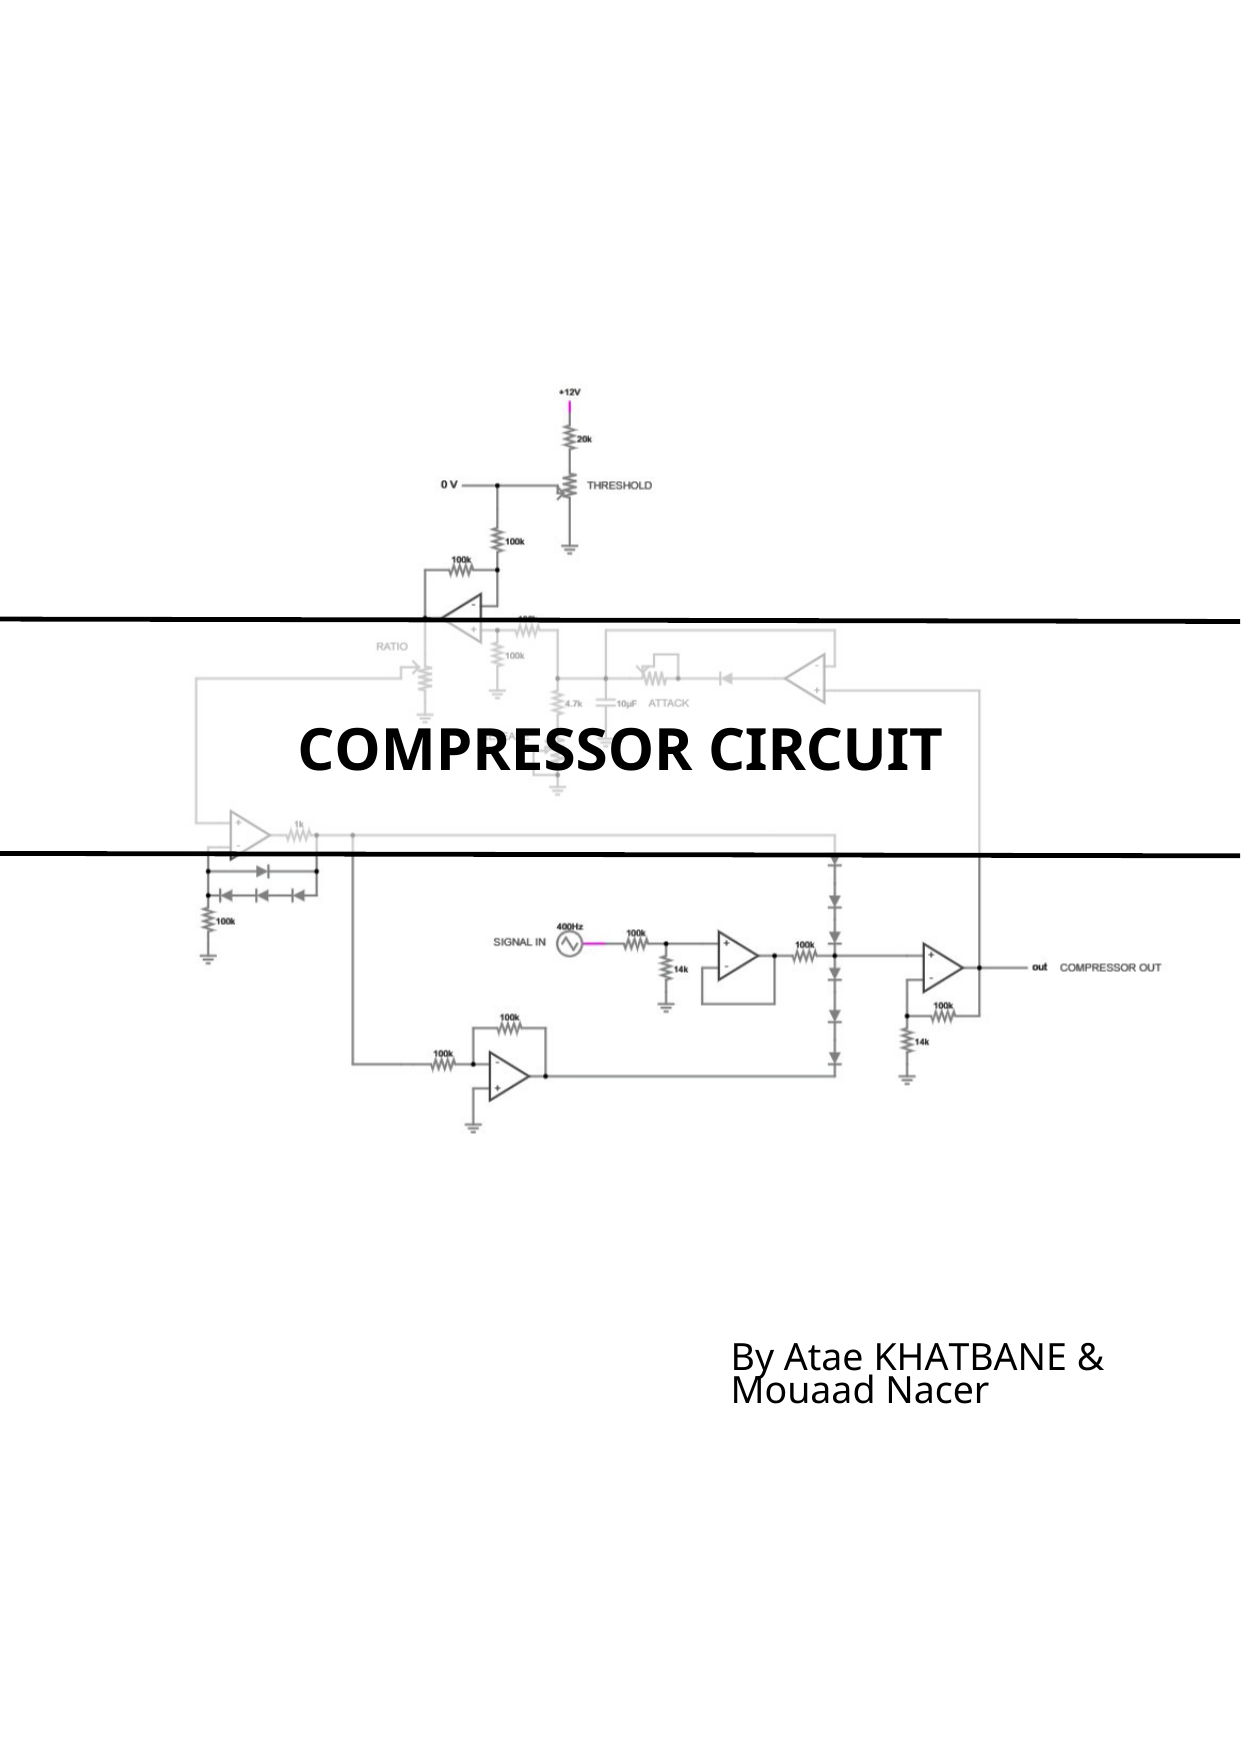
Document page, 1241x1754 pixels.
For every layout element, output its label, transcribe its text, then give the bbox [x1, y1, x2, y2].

picture [187, 383, 1168, 618]
text By Atae KHATBANE & Mouaad Nacer [730, 1340, 1138, 1415]
title COMPRESSOR CIRCUIT [293, 688, 947, 791]
picture [187, 857, 1168, 1134]
